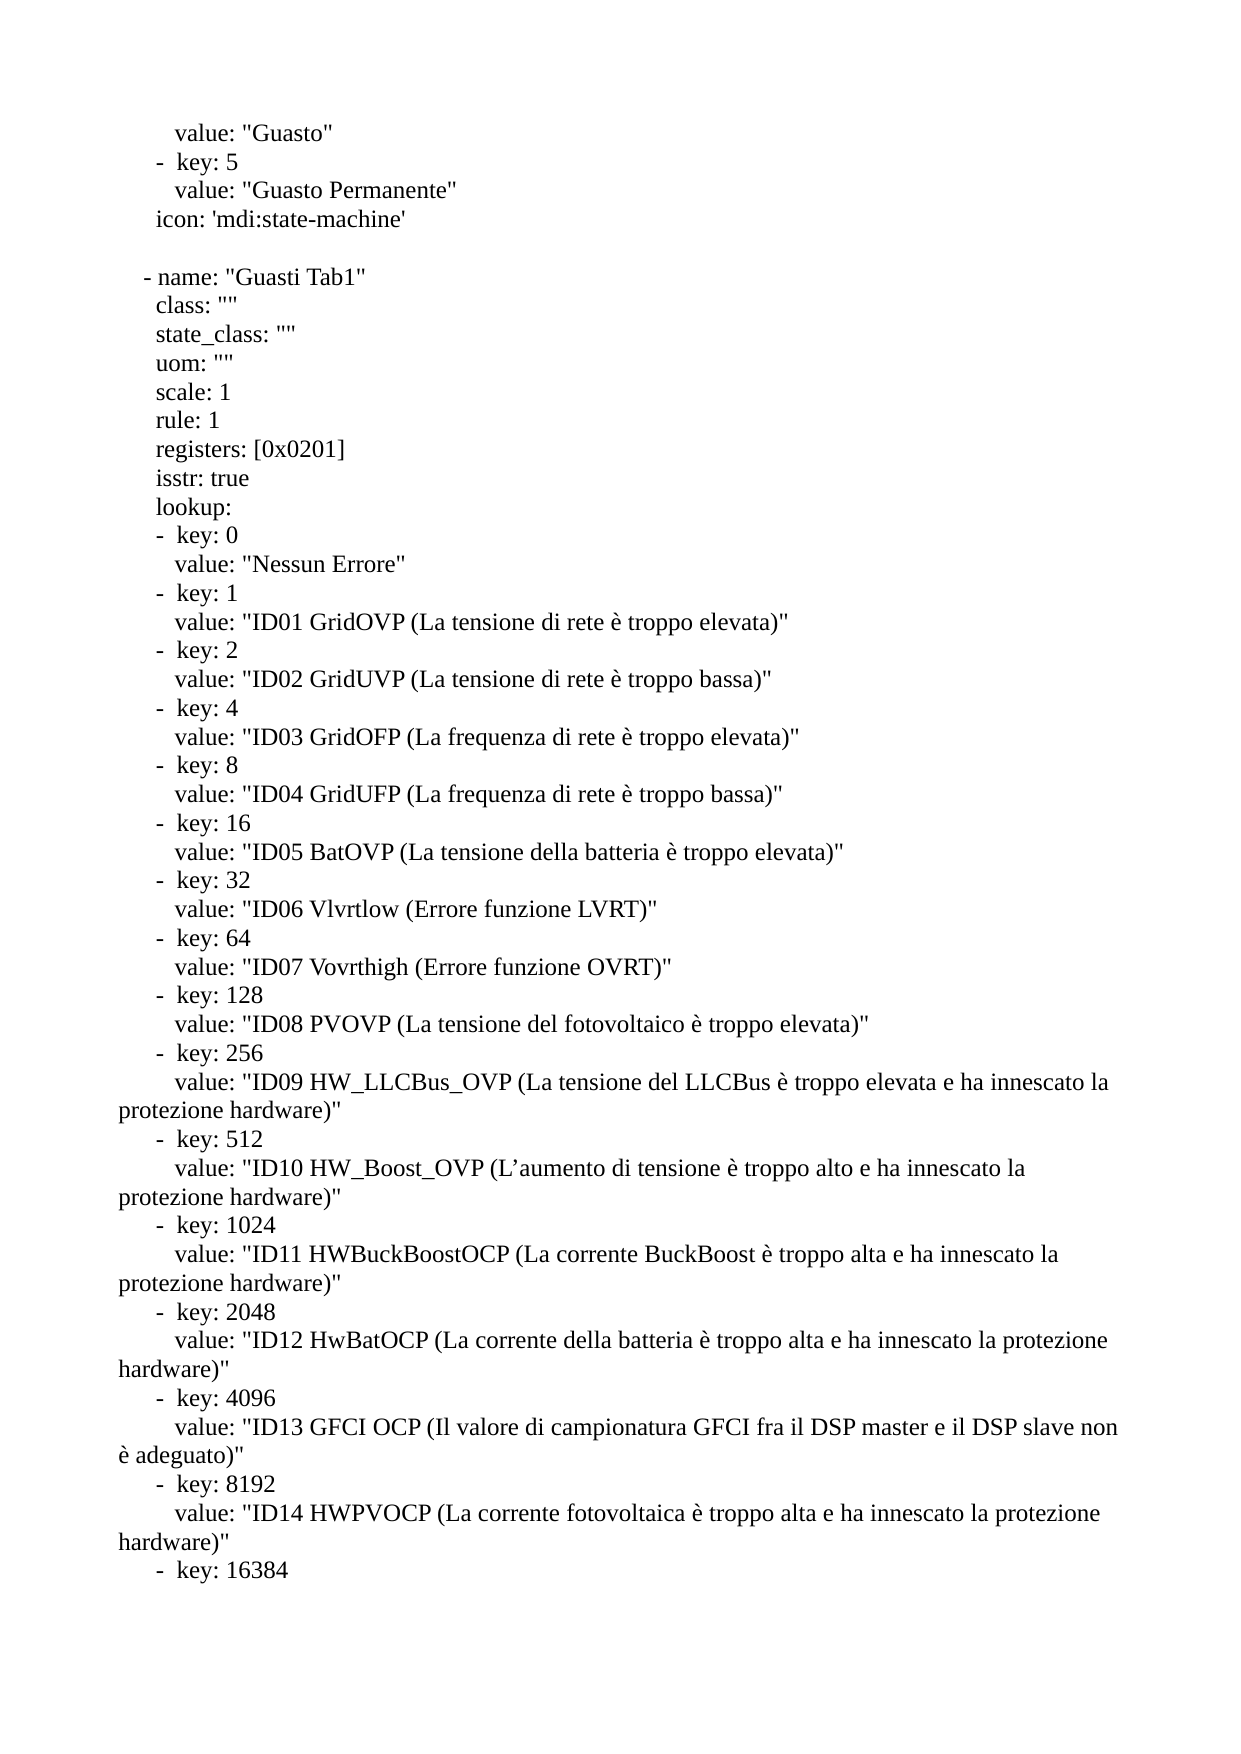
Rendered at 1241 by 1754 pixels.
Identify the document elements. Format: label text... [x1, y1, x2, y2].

text uom: "" [118, 348, 1122, 377]
text - key: 1 [118, 578, 1122, 607]
text registers: [0x0201] [118, 434, 1122, 463]
text isstr: true [118, 463, 1122, 492]
text value: "ID12 HwBatOCP (La corrente della batteria è troppo alta e ha innescato la protezione hardware)" [118, 1326, 1122, 1383]
text value: "ID13 GFCI OCP (Il valore di campionatura GFCI fra il DSP master e il DSP slave non è adeguato)" [118, 1412, 1122, 1469]
text value: "ID07 Vovrthigh (Errore funzione OVRT)" [118, 952, 1122, 981]
text - key: 16 [118, 808, 1122, 837]
text - key: 128 [118, 981, 1122, 1009]
text - key: 64 [118, 923, 1122, 952]
text value: "ID09 HW_LLCBus_OVP (La tensione del LLCBus è troppo elevata e ha innescato la protezione hardware)" [118, 1067, 1122, 1124]
text value: "ID08 PVOVP (La tensione del fotovoltaico è troppo elevata)" [118, 1009, 1122, 1038]
text - name: "Guasti Tab1" [118, 262, 1122, 291]
text - key: 4 [118, 693, 1122, 722]
text value: "ID11 HWBuckBoostOCP (La corrente BuckBoost è troppo alta e ha innescato la protezione hardware)" [118, 1239, 1122, 1297]
text icon: 'mdi:state-machine' [118, 204, 1122, 233]
text class: "" [118, 291, 1122, 319]
text value: "ID01 GridOVP (La tensione di rete è troppo elevata)" [118, 607, 1122, 636]
text value: "ID03 GridOFP (La frequenza di rete è troppo elevata)" [118, 722, 1122, 751]
text - key: 32 [118, 866, 1122, 894]
text - key: 0 [118, 521, 1122, 549]
text value: "ID10 HW_Boost_OVP (L’aumento di tensione è troppo alto e ha innescato la protezione hardware)" [118, 1153, 1122, 1211]
text scale: 1 [118, 377, 1122, 406]
text value: "ID14 HWPVOCP (La corrente fotovoltaica è troppo alta e ha innescato la protezione hardware)" [118, 1498, 1122, 1556]
text value: "ID02 GridUVP (La tensione di rete è troppo bassa)" [118, 664, 1122, 693]
text rule: 1 [118, 406, 1122, 434]
text - key: 512 [118, 1124, 1122, 1153]
text value: "Nessun Errore" [118, 549, 1122, 578]
text value: "Guasto" [118, 118, 1122, 147]
text - key: 2048 [118, 1297, 1122, 1326]
text value: "ID05 BatOVP (La tensione della batteria è troppo elevata)" [118, 837, 1122, 866]
text value: "Guasto Permanente" [118, 176, 1122, 204]
text - key: 8192 [118, 1469, 1122, 1498]
text - key: 2 [118, 636, 1122, 664]
text - key: 256 [118, 1038, 1122, 1067]
text value: "ID04 GridUFP (La frequenza di rete è troppo bassa)" [118, 779, 1122, 808]
text - key: 1024 [118, 1211, 1122, 1239]
text lookup: [118, 492, 1122, 521]
text value: "ID06 Vlvrtlow (Errore funzione LVRT)" [118, 894, 1122, 923]
text state_class: "" [118, 319, 1122, 348]
text - key: 4096 [118, 1383, 1122, 1412]
text - key: 16384 [118, 1556, 1122, 1584]
text - key: 8 [118, 751, 1122, 779]
text - key: 5 [118, 147, 1122, 176]
